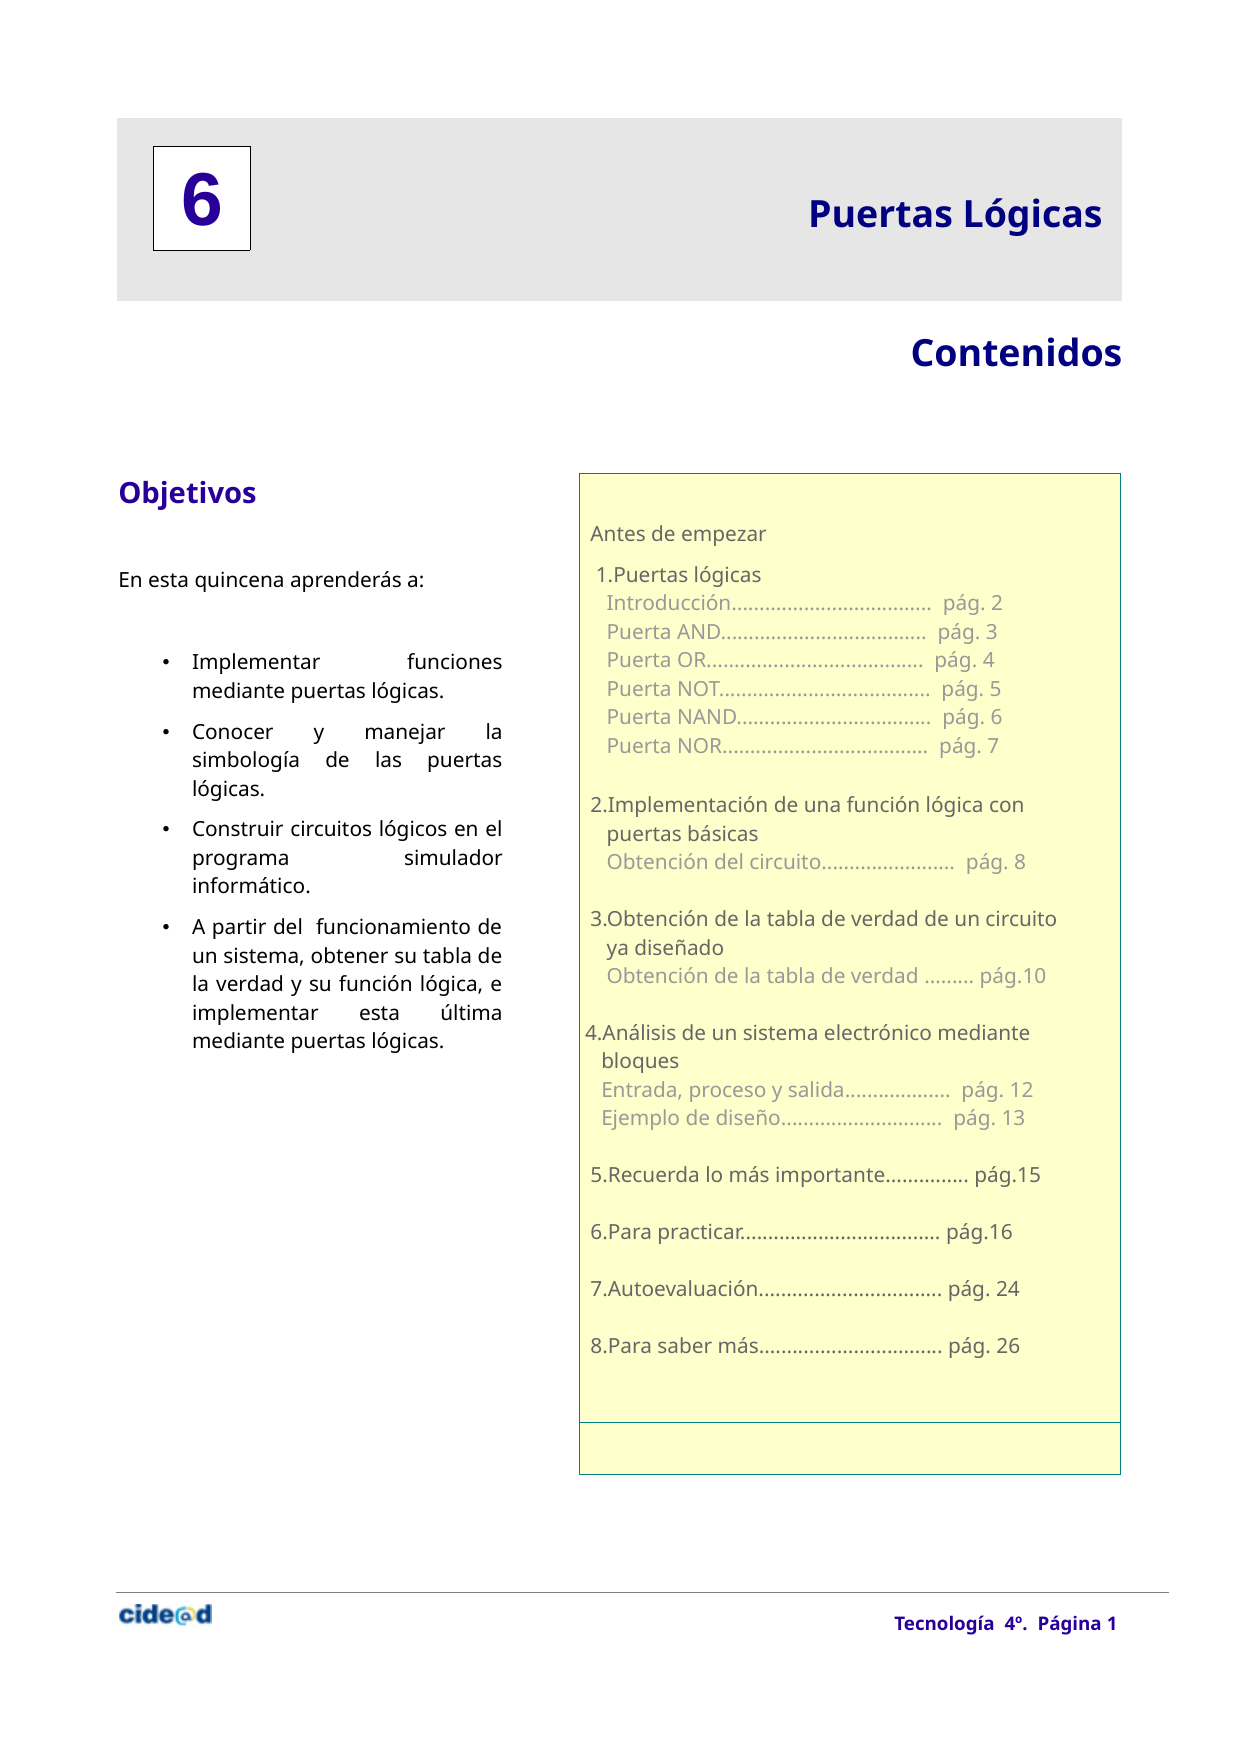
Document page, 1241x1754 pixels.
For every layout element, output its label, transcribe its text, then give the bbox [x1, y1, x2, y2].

title Contenidos [118, 326, 1122, 377]
table_header [503, 473, 579, 1517]
table_header Objetivos En esta quincena aprenderás a: Implementar funciones mediante puertas lógicas. Conocer y manejar la simbología de las puertas lógicas. Construir circuitos lógicos en el programa simulador informático. A partir del funcionamiento de un sistema, obtener su tabla de la verdad y su función lógica, e implementar esta última mediante puertas lógicas. [118, 473, 502, 1517]
table_header Antes de empezar 1.Puertas lógicas Introducción.................................... pág. 2 Puerta AND..................................... pág. 3 Puerta OR....................................... pág. 4 Puerta NOT...................................... pág. 5 Puerta NAND................................... pág. 6 Puerta NOR..................................... pág. 7 2.Implementación de una función lógica con puertas básicas Obtención del circuito........................ pág. 8 3.Obtención de la tabla de verdad de un circuito ya diseñado Obtención de la tabla de verdad …...... pág.10 4.Análisis de un sistema electrónico mediante bloques Entrada, proceso y salida................... pág. 12 Ejemplo de diseño............................. pág. 13 5.Recuerda lo más importante............... pág.15 6.Para practicar.................................... pág.16 7.Autoevaluación................................. pág. 24 8.Para saber más................................. pág. 26 [580, 474, 1120, 1422]
table_header [579, 473, 1122, 1517]
picture [118, 1604, 212, 1627]
table_cell [580, 1423, 1120, 1474]
